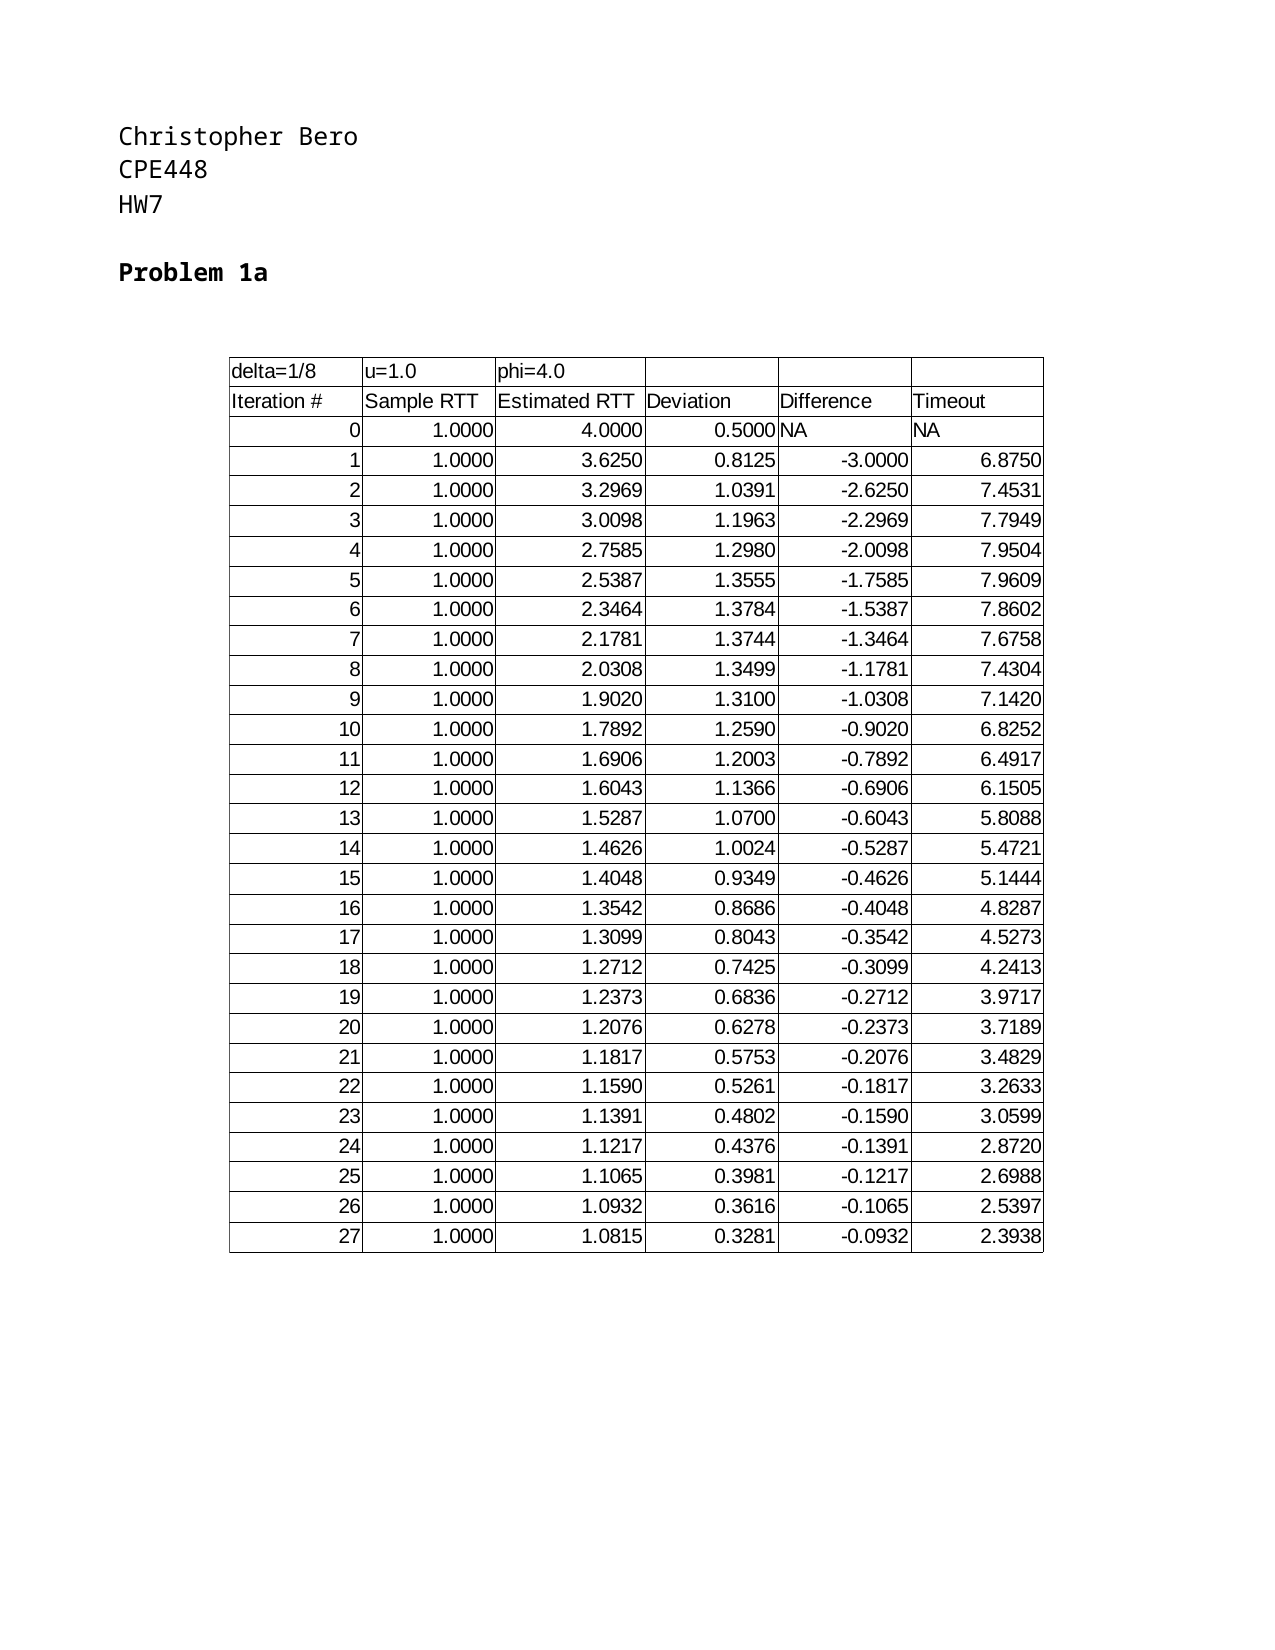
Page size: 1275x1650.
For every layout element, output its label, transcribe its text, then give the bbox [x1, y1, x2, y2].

text CPE448 [118, 152, 1157, 186]
text HW7 [118, 186, 1157, 220]
text Christopher Bero [118, 118, 1157, 152]
text Problem 1a [118, 254, 1157, 288]
